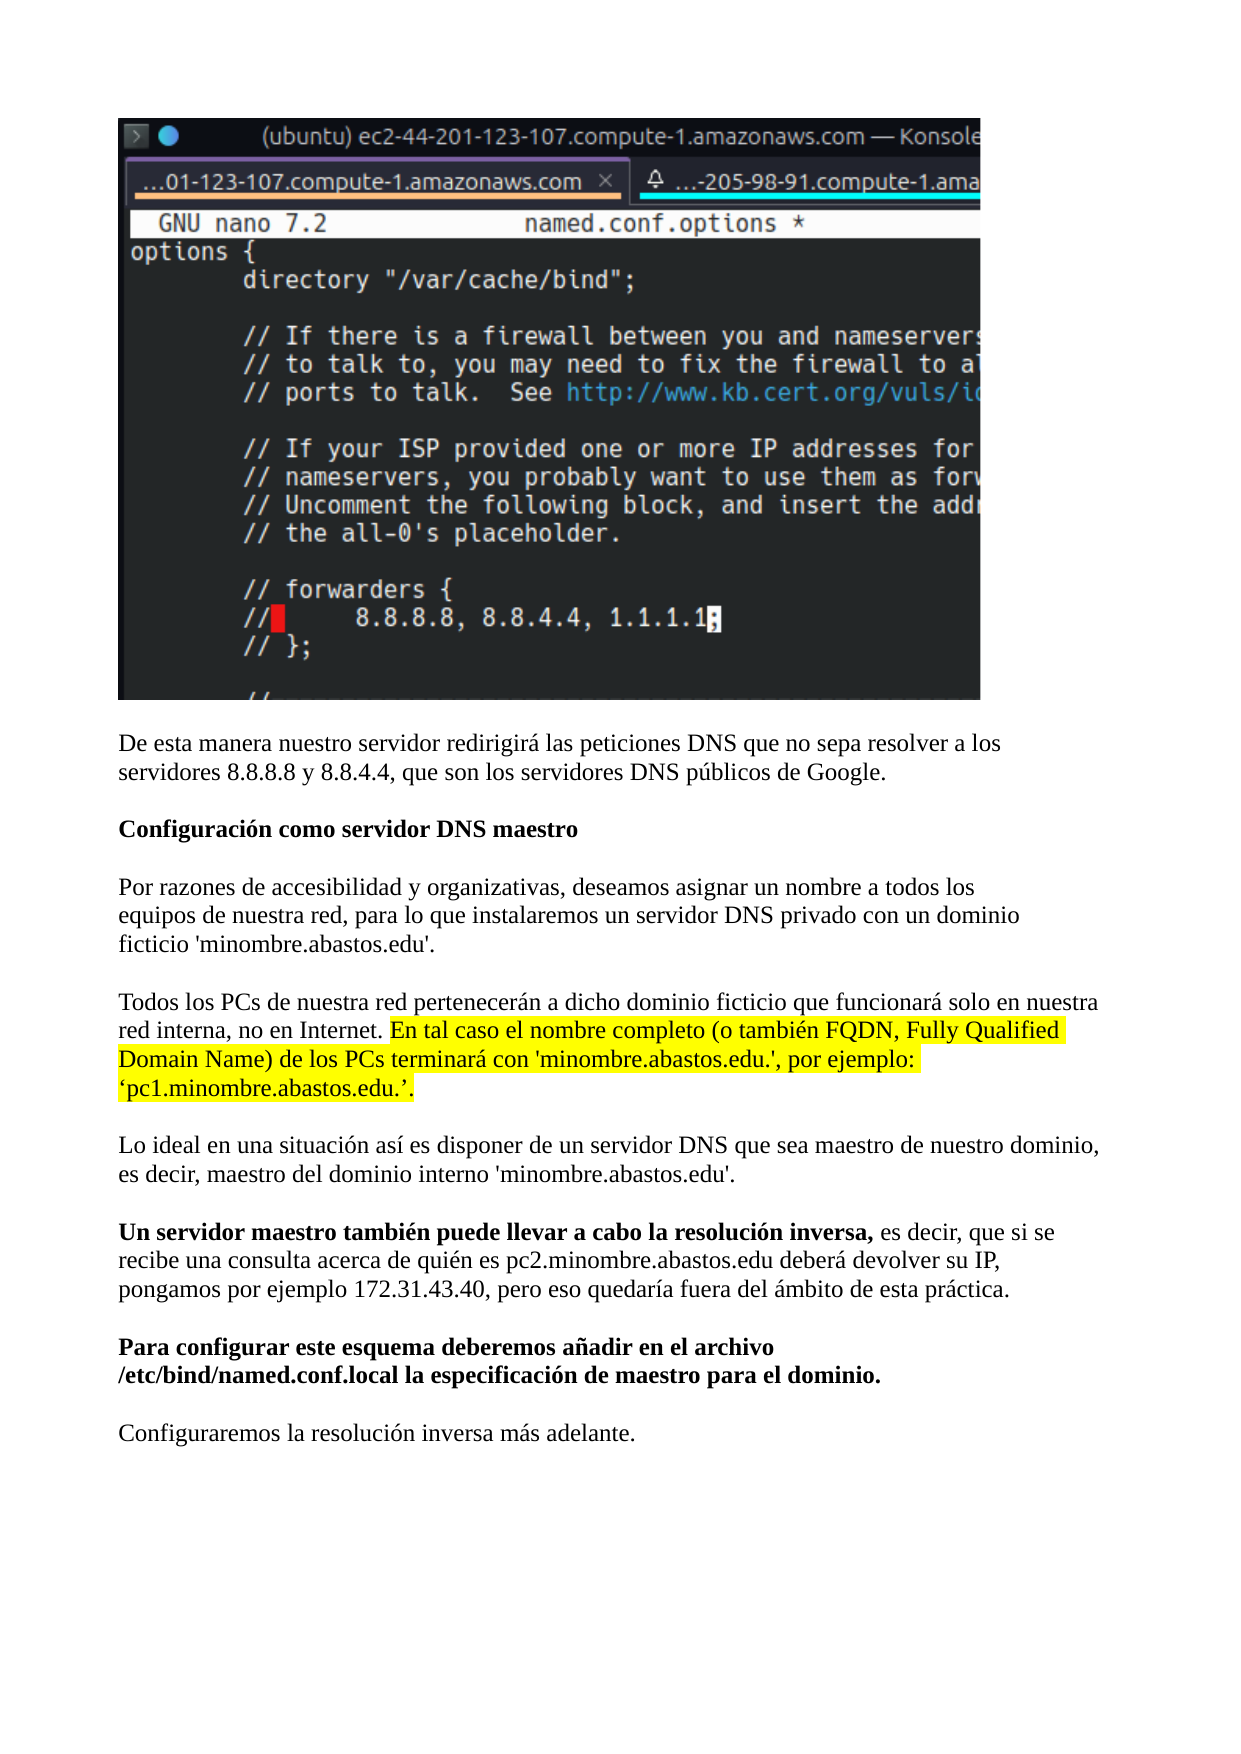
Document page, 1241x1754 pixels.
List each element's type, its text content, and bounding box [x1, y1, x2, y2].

text Lo ideal en una situación así es disponer de un servidor DNS que sea maestro de nuestro dominio, es decir, maestro del dominio interno 'minombre.abastos.edu'. [118, 1131, 1122, 1188]
text Para configurar este esquema deberemos añadir en el archivo [118, 1332, 1122, 1361]
text De esta manera nuestro servidor redirigirá las peticiones DNS que no sepa resolver a los [118, 728, 1122, 757]
text Configuración como servidor DNS maestro [118, 814, 1122, 843]
text /etc/bind/named.conf.local la especificación de maestro para el dominio. [118, 1361, 1122, 1389]
text pongamos por ejemplo 172.31.43.40, pero eso quedaría fuera del ámbito de esta práctica. [118, 1274, 1122, 1303]
text ficticio 'minombre.abastos.edu'. [118, 929, 1122, 958]
text equipos de nuestra red, para lo que instalaremos un servidor DNS privado con un dominio [118, 901, 1122, 929]
text Por razones de accesibilidad y organizativas, deseamos asignar un nombre a todos los [118, 872, 1122, 901]
text Configuraremos la resolución inversa más adelante. [118, 1418, 1122, 1447]
text recibe una consulta acerca de quién es pc2.minombre.abastos.edu deberá devolver su IP, [118, 1246, 1122, 1274]
picture [118, 118, 981, 700]
text Un servidor maestro también puede llevar a cabo la resolución inversa, es decir, que si se [118, 1217, 1122, 1246]
text Todos los PCs de nuestra red pertenecerán a dicho dominio ficticio que funcionará solo en nuestra red interna, no en Internet. En tal caso el nombre completo (o también FQDN, Fully Qualified Domain Name) de los PCs terminará con 'minombre.abastos.edu.', por ejemplo: ‘pc1.minombre.abastos.edu.’. [118, 987, 1122, 1102]
text servidores 8.8.8.8 y 8.8.4.4, que son los servidores DNS públicos de Google. [118, 757, 1122, 786]
